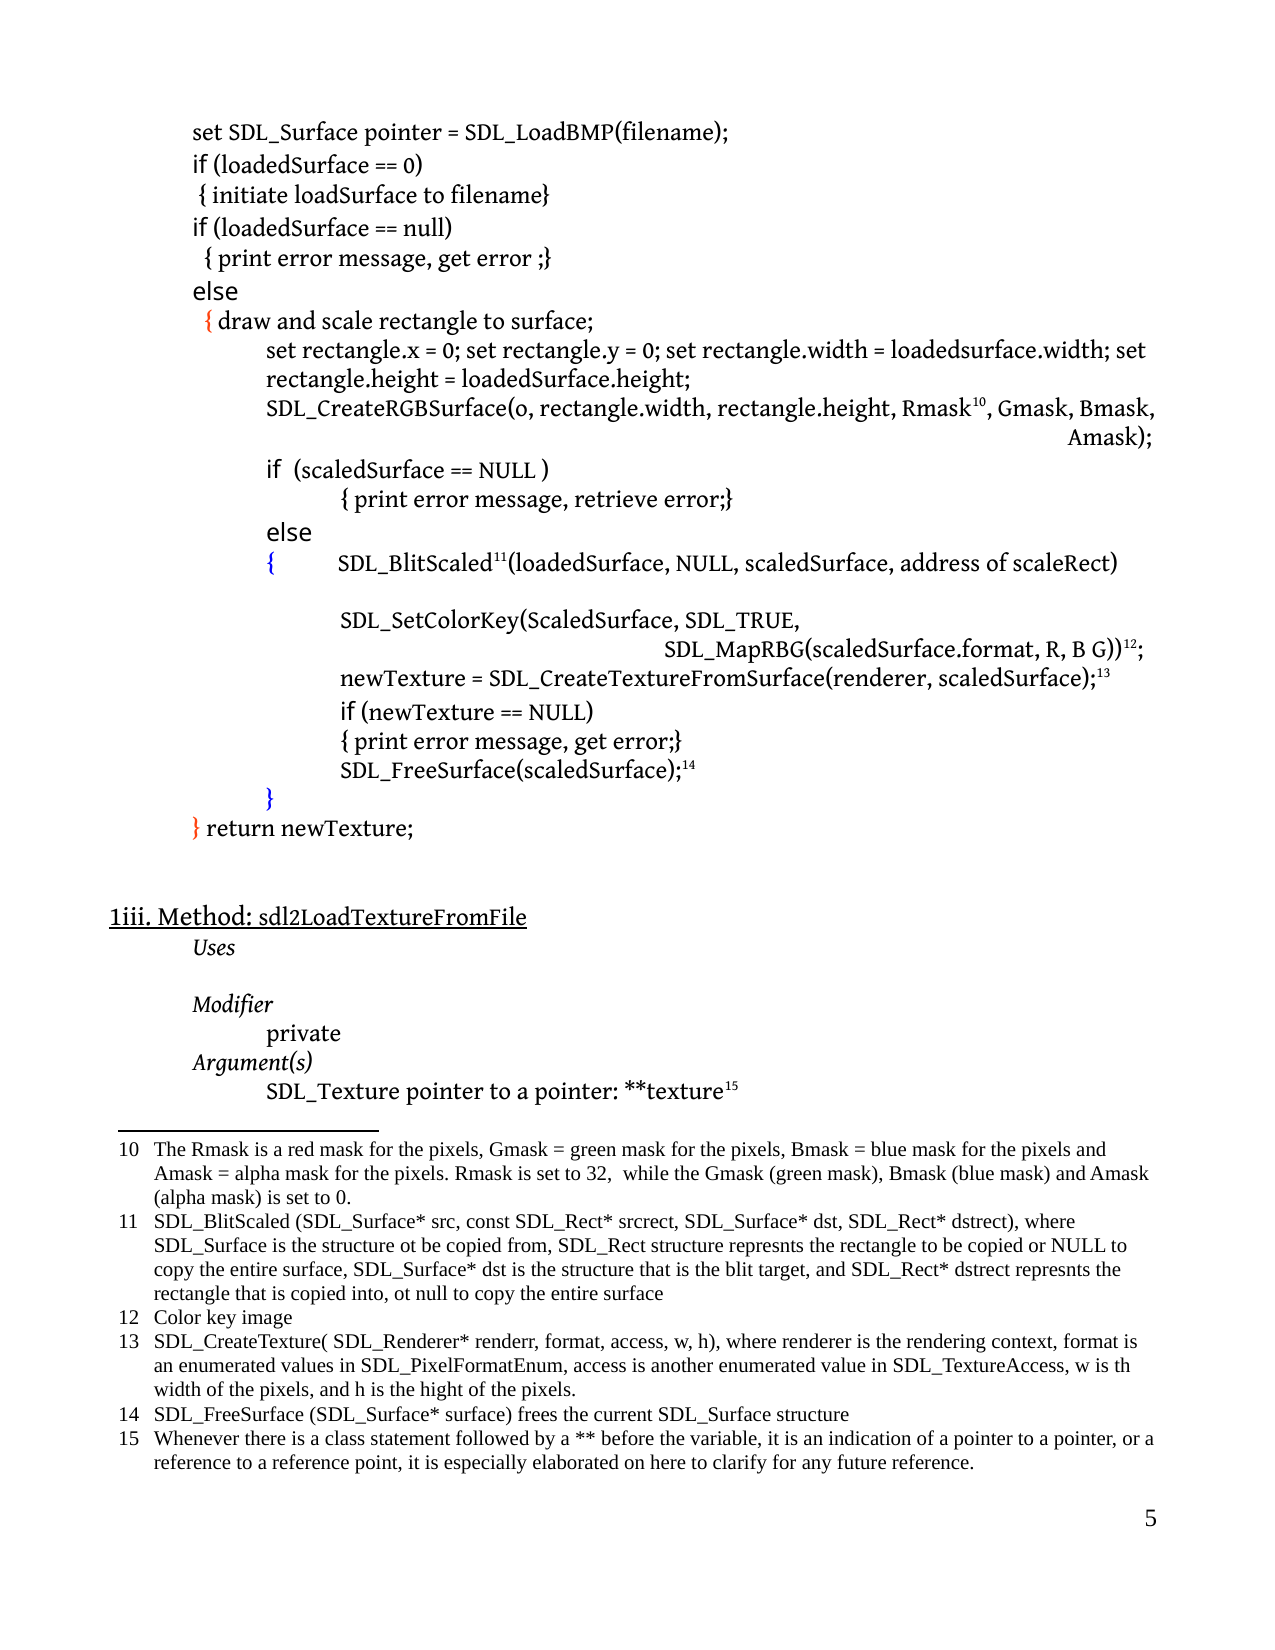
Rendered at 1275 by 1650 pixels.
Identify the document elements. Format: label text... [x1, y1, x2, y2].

text newTexture = SDL_CreateTextureFromSurface(renderer, scaledSurface); [118, 665, 1157, 694]
text else [118, 273, 1157, 307]
text set rectangle.x = 0; set rectangle.y = 0; set rectangle.width = loadedsurface.width; set rectangle.height = loadedSurface.height; [118, 336, 1157, 394]
text if (loadedSurface == 0) [118, 147, 1157, 181]
text if (loadedSurface == null) [118, 210, 1157, 244]
text Modifier [118, 991, 1157, 1020]
text SDL_FreeSurface(scaledSurface); [118, 757, 1157, 786]
text { print error message, get error;} [118, 728, 1157, 757]
text { print error message, retrieve error;} [118, 486, 1157, 515]
text SDL_CreateTexture( SDL_Renderer* renderr, format, access, w, h), where renderer is the rendering context, format is an enumerated values in SDL_PixelFormatEnum, access is another enumerated value in SDL_TextureAccess, w is th width of the pixels, and h is the hight of the pixels. [118, 1329, 1157, 1401]
text { SDL_BlitScaled(loadedSurface, NULL, scaledSurface, address of scaleRect) [118, 549, 1157, 578]
text { print error message, get error ;} [118, 244, 1157, 273]
text else [118, 515, 1157, 549]
text } return newTexture; [118, 815, 1157, 844]
text Argument(s) [118, 1049, 1157, 1078]
text The Rmask is a red mask for the pixels, Gmask = green mask for the pixels, Bmask = blue mask for the pixels and Amask = alpha mask for the pixels. Rmask is set to 32, while the Gmask (green mask), Bmask (blue mask) and Amask (alpha mask) is set to 0. [118, 1137, 1157, 1209]
text SDL_SetColorKey(ScaledSurface, SDL_TRUE, SDL_MapRBG(scaledSurface.format, R, B G)); [118, 607, 1157, 665]
text if (scaledSurface == NULL ) [118, 452, 1157, 486]
text set SDL_Surface pointer = SDL_LoadBMP(filename); [118, 118, 1157, 147]
text SDL_Texture pointer to a pointer: **texture [118, 1078, 1157, 1107]
text Uses [118, 933, 1157, 962]
text Whenever there is a class statement followed by a ** before the variable, it is an indication of a pointer to a pointer, or a reference to a reference point, it is especially elaborated on here to clarify for any future reference. [118, 1426, 1157, 1474]
text } [118, 786, 1157, 815]
text SDL_FreeSurface (SDL_Surface* surface) frees the current SDL_Surface structure [118, 1401, 1157, 1426]
text SDL_BlitScaled (SDL_Surface* src, const SDL_Rect* srcrect, SDL_Surface* dst, SDL_Rect* dstrect), where SDL_Surface is the structure ot be copied from, SDL_Rect structure represnts the rectangle to be copied or NULL to copy the entire surface, SDL_Surface* dst is the structure that is the blit target, and SDL_Rect* dstrect represnts the rectangle that is copied into, ot null to copy the entire surface [118, 1209, 1157, 1305]
text { initiate loadSurface to filename} [118, 181, 1157, 210]
text Color key image [118, 1305, 1157, 1329]
text if (newTexture == NULL) [118, 694, 1157, 728]
text { draw and scale rectangle to surface; [118, 307, 1157, 336]
text SDL_CreateRGBSurface(o, rectangle.width, rectangle.height, Rmask, Gmask, Bmask, Amask); [118, 394, 1157, 452]
text private [118, 1020, 1157, 1049]
text 1iii. Method: sdl2LoadTextureFromFile [109, 902, 1157, 933]
